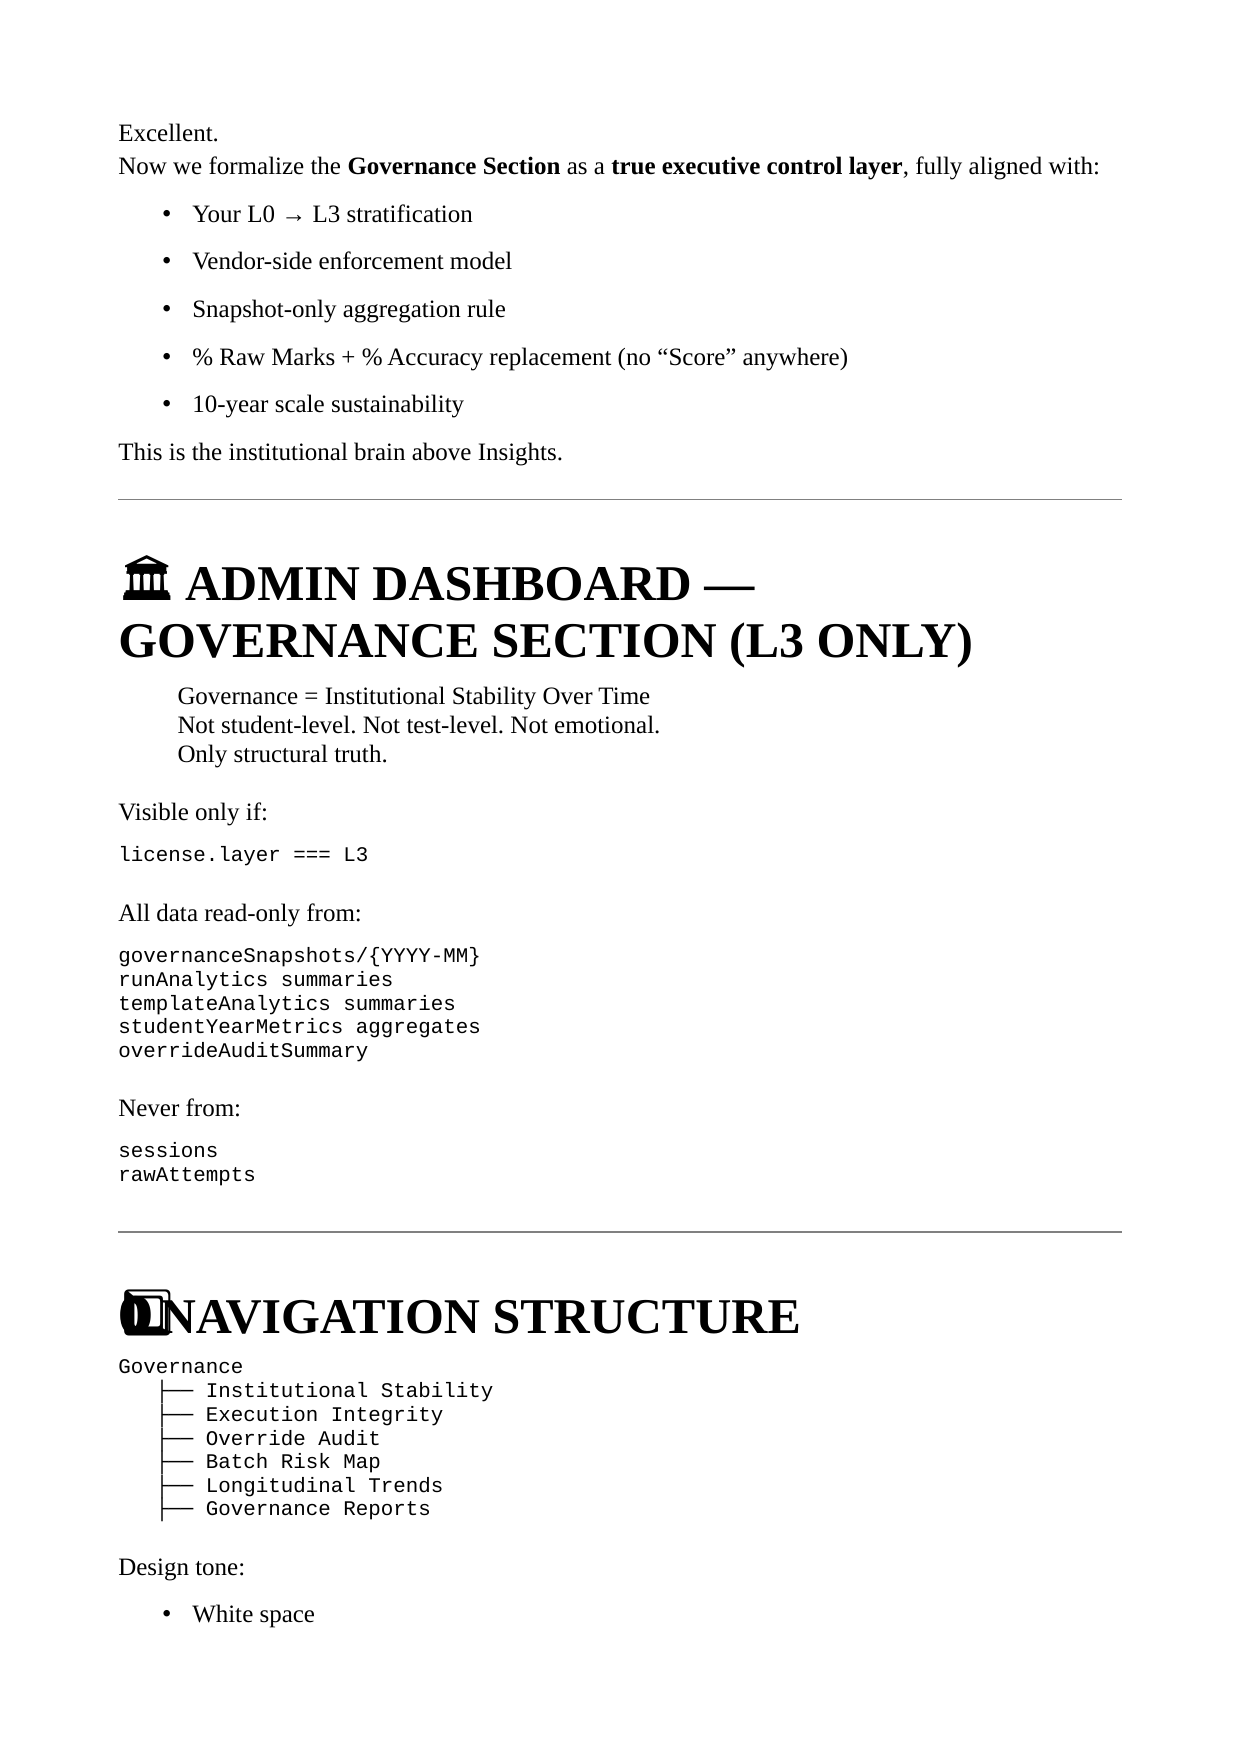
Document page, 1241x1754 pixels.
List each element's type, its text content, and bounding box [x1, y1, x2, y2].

text Never from: [118, 1093, 1122, 1122]
text This is the institutional brain above Insights. [118, 437, 1122, 466]
text All data read-only from: [118, 898, 1122, 926]
text ├── Longitudinal Trends [162, 1475, 1122, 1498]
text studentYearMetrics aggregates [118, 1016, 1122, 1040]
text Design tone: [118, 1552, 1122, 1580]
text ├── Override Audit [118, 1427, 1122, 1451]
text ├── Execution Integrity [118, 1404, 161, 1427]
text Governance = Institutional Stability Over Time Not student-level. Not test-level. Not emotional. Only structural truth. [177, 681, 1063, 767]
text Governance [118, 1357, 1122, 1380]
text templateAnalytics summaries [118, 992, 1122, 1016]
text ├── Execution Integrity [162, 1404, 1122, 1427]
text governanceSnapshots/{YYYY-MM} [118, 945, 1122, 969]
text rawAttempts [118, 1164, 1122, 1188]
list % Raw Marks + % Accuracy replacement (no “Score” anywhere) [162, 342, 1122, 370]
text license.layer === L3 [118, 844, 1122, 868]
text runAnalytics summaries [118, 969, 1122, 992]
list White space [162, 1599, 1122, 1628]
list Your L0 → L3 stratification [162, 199, 1122, 227]
text ├── Longitudinal Trends [118, 1475, 161, 1498]
list 10-year scale sustainability [162, 389, 1122, 418]
list Snapshot-only aggregation rule [162, 294, 1122, 323]
text ├── Governance Reports [118, 1498, 1122, 1522]
subtitle 🏛 ADMIN DASHBOARD — GOVERNANCE SECTION (L3 ONLY) [118, 554, 1122, 669]
text ├── Institutional Stability [118, 1380, 1122, 1404]
list Vendor-side enforcement model [162, 246, 1122, 275]
text Excellent. Now we formalize the Governance Section as a true executive control layer, fully aligned with: [118, 118, 1122, 180]
text ├── Batch Risk Map [118, 1451, 1122, 1475]
text sessions [118, 1141, 1122, 1164]
text overrideAuditSummary [118, 1040, 1122, 1063]
subtitle 0️⃣ NAVIGATION STRUCTURE [118, 1287, 1122, 1344]
text Visible only if: [118, 797, 1122, 826]
